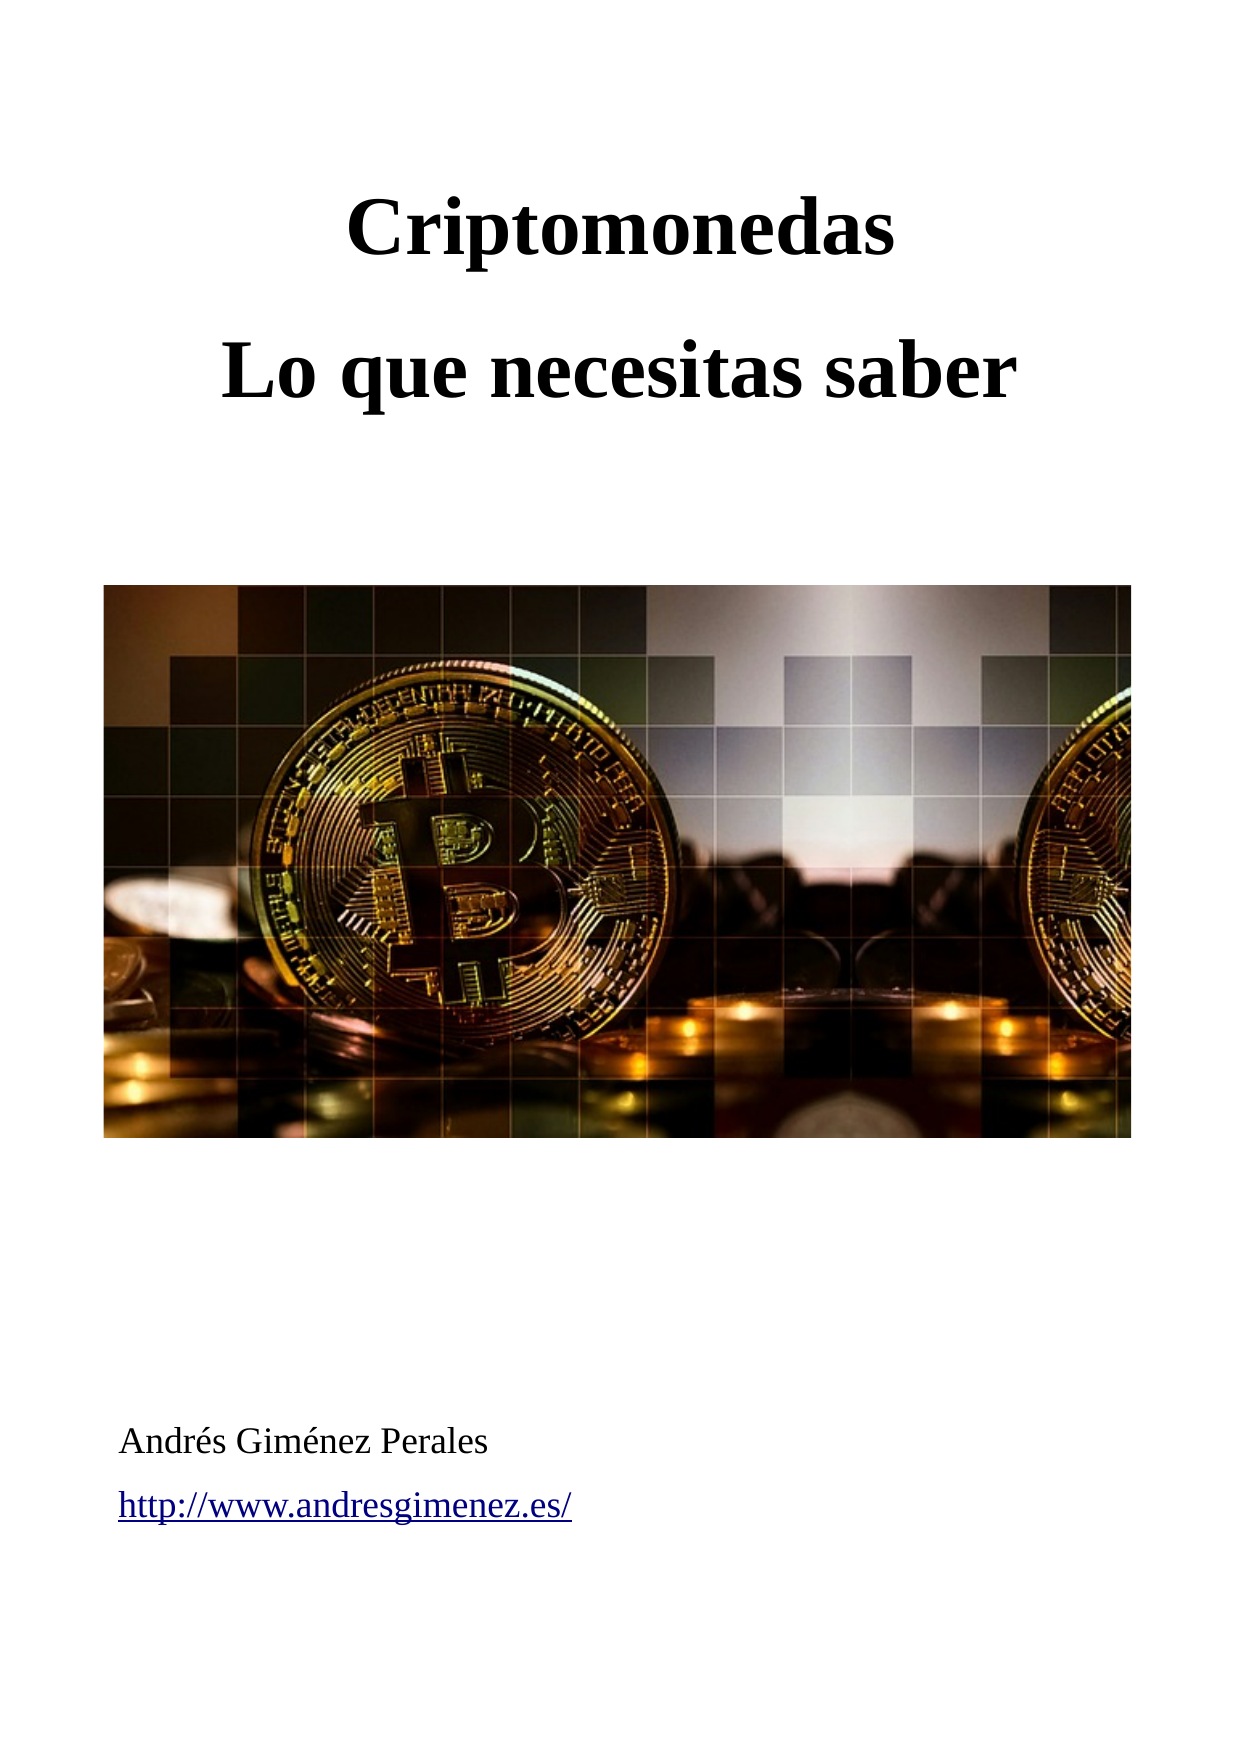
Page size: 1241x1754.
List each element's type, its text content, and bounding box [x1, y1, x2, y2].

text Criptomonedas [118, 176, 1122, 272]
text http://www.andresgimenez.es/ [118, 1483, 1122, 1526]
picture [103, 585, 1132, 1138]
text Andrés Giménez Perales [118, 1418, 1122, 1461]
text Lo que necesitas saber [118, 320, 1122, 416]
